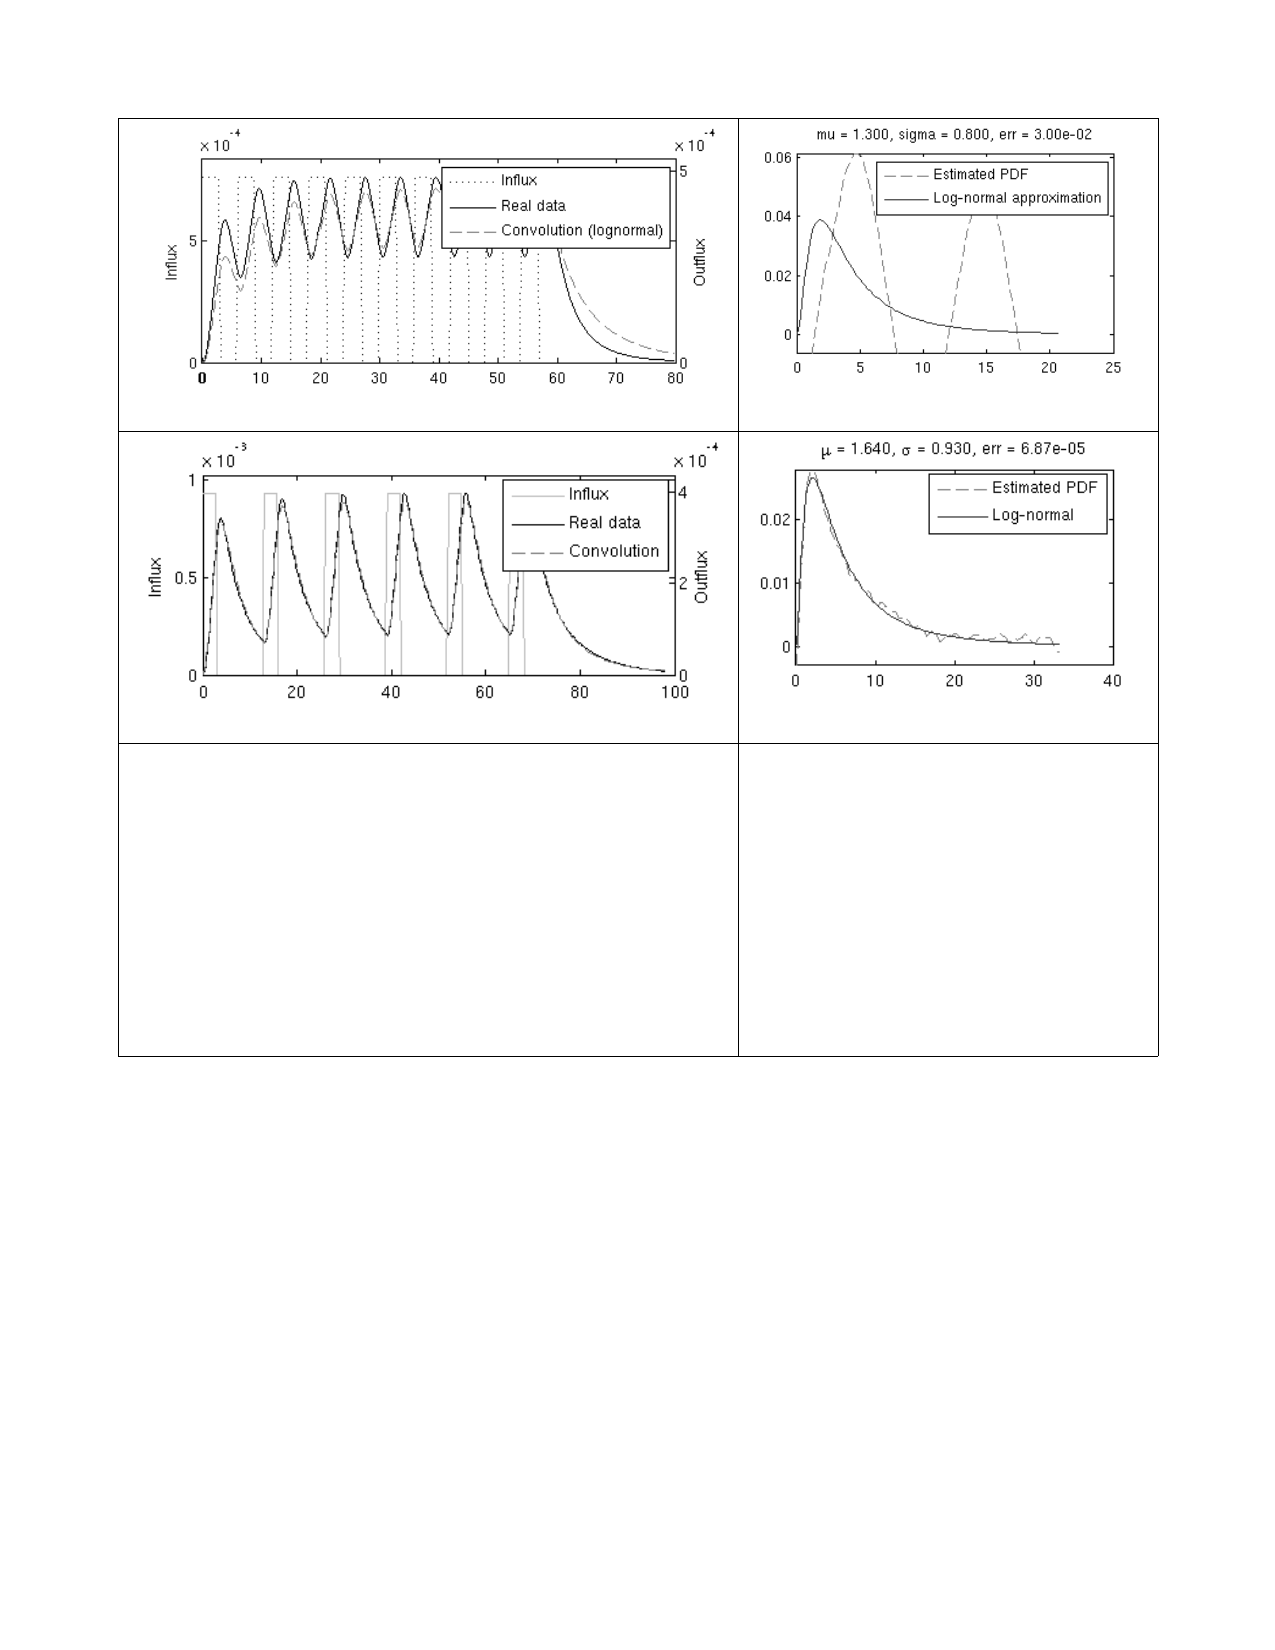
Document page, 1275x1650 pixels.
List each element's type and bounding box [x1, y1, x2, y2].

picture [743, 123, 1152, 381]
picture [123, 123, 733, 392]
table_cell [739, 744, 1158, 1056]
picture [743, 436, 1152, 693]
picture [123, 436, 733, 705]
table_cell [739, 432, 1158, 743]
table_cell [119, 432, 738, 743]
table_cell [119, 119, 738, 431]
table_cell [119, 744, 738, 1056]
table_cell [739, 119, 1158, 431]
